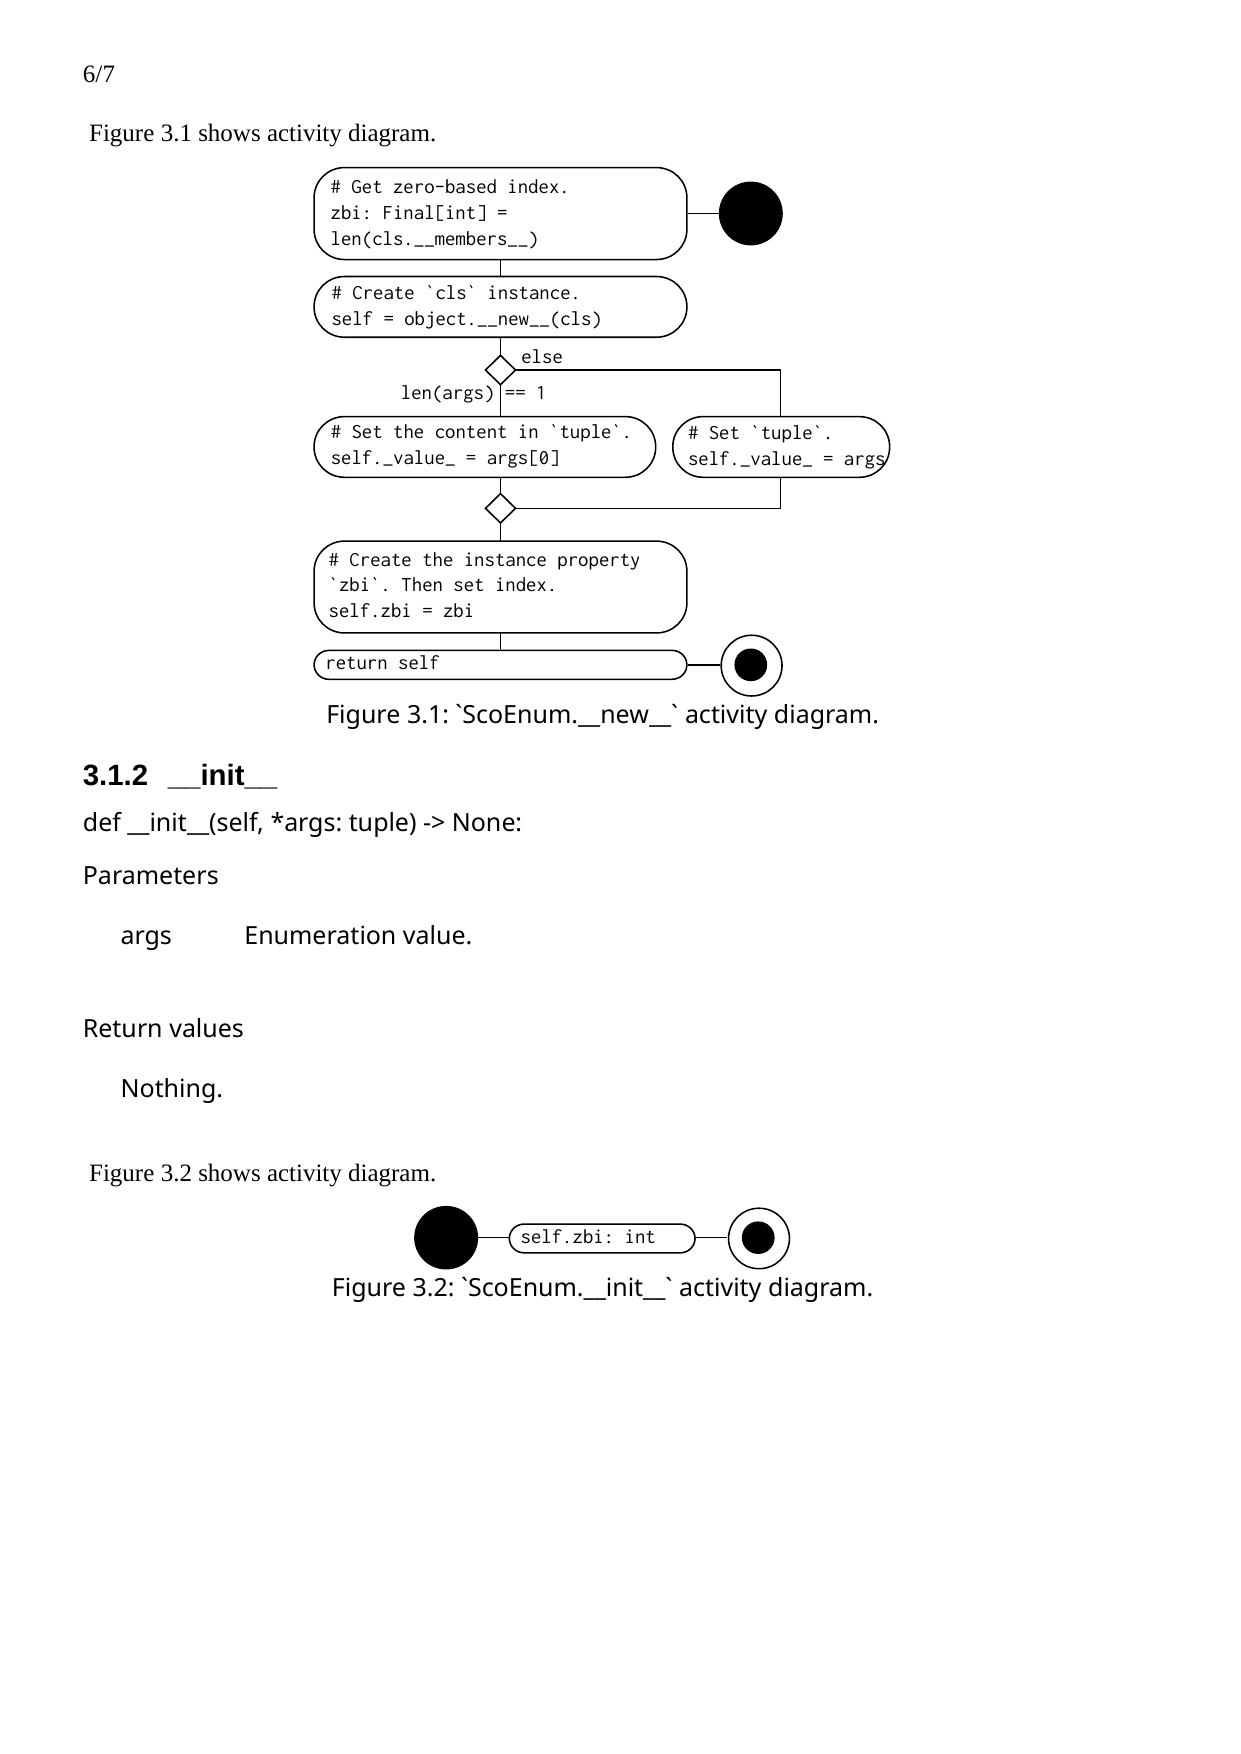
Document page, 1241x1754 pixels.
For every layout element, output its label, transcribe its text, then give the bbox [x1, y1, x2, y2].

text Figure 3.1: `ScoEnum.__new__` activity diagram. [83, 178, 1122, 731]
text def __init__(self, *args: tuple) -> None: [83, 804, 1122, 838]
text Parameters [83, 858, 1122, 892]
subtitle __init__ [83, 758, 1122, 792]
table_header [239, 1065, 1123, 1110]
table_header Enumeration value. [239, 912, 1123, 957]
table_header Nothing. [115, 1065, 238, 1110]
text Return values [83, 1011, 1122, 1045]
text Figure 3.2: `ScoEnum.__init__` activity diagram. [83, 1218, 1122, 1304]
text Figure 3.2 shows activity diagram. [83, 1158, 1122, 1187]
table_header args [115, 912, 238, 957]
text Figure 3.1 shows activity diagram. [83, 118, 1122, 147]
